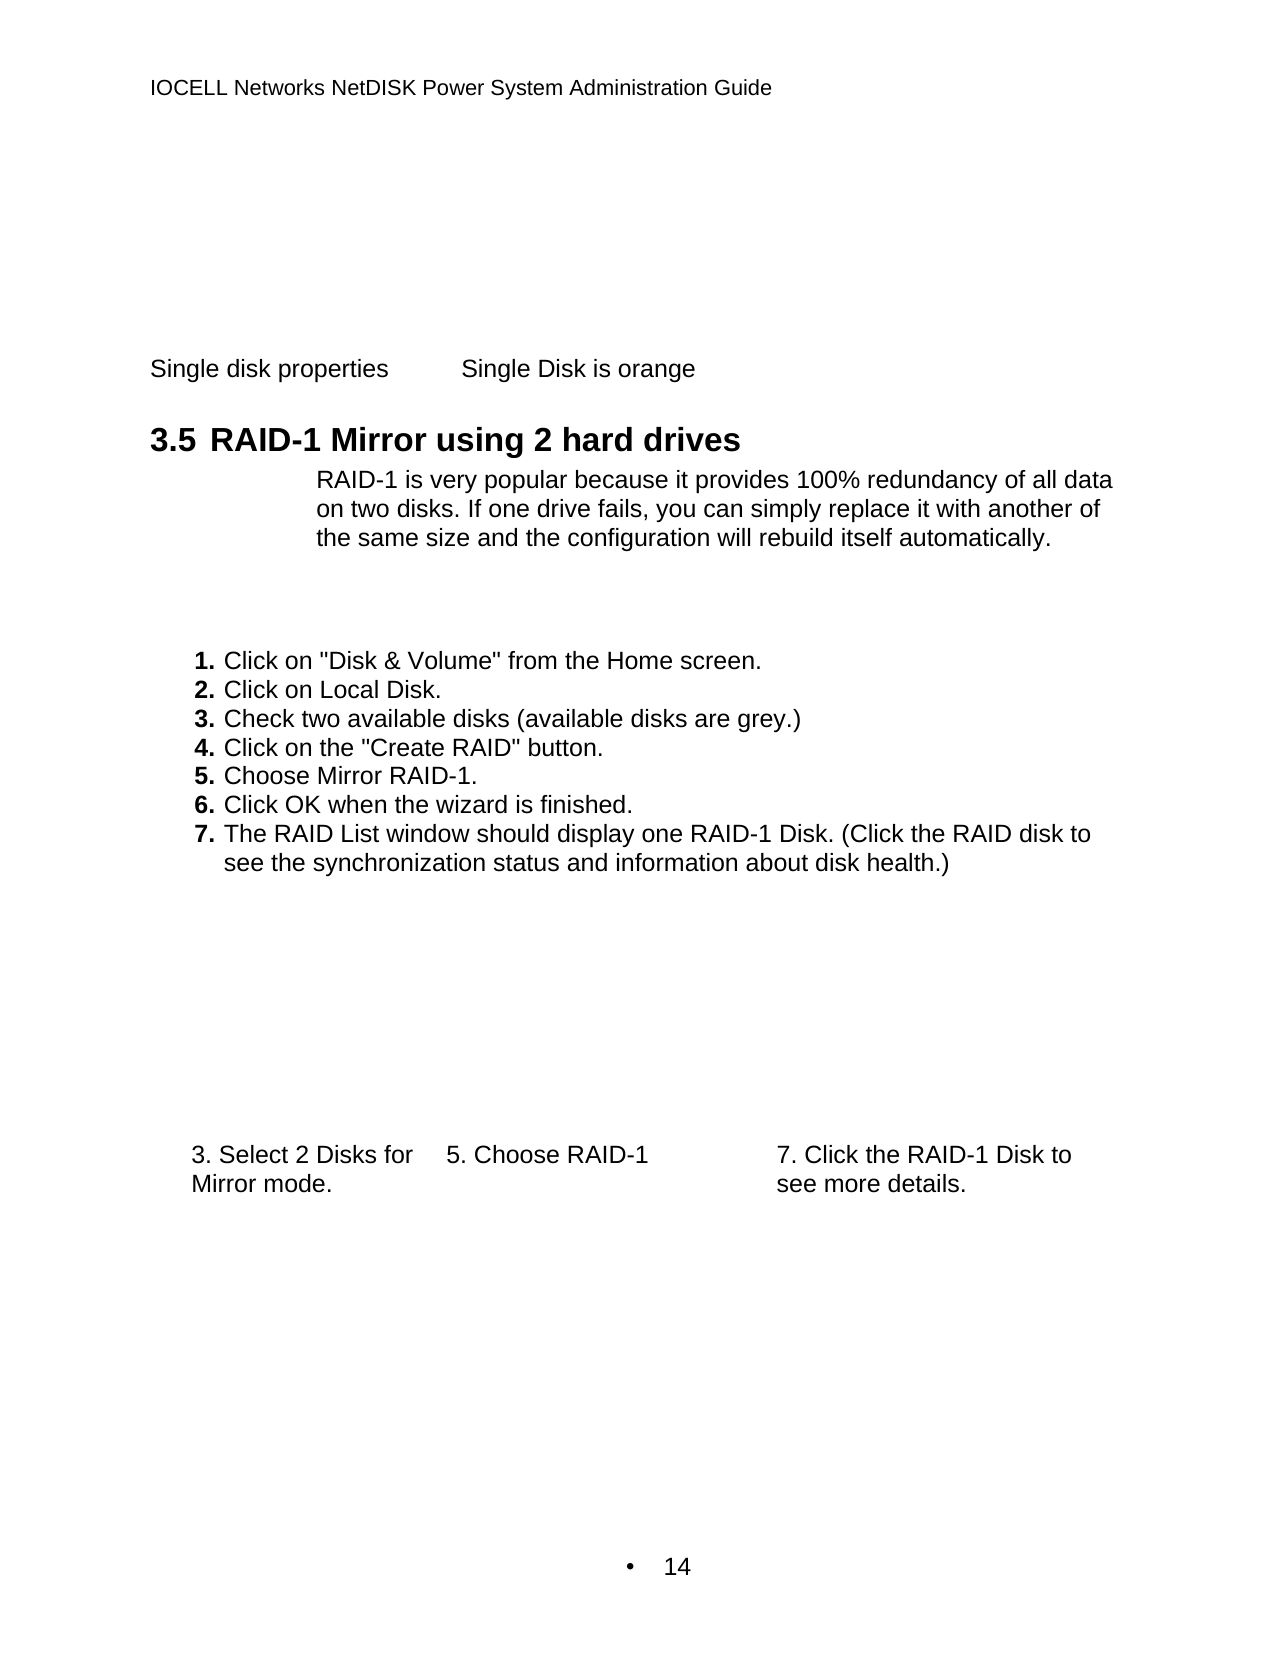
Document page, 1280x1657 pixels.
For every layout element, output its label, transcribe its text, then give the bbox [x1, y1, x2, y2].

list The RAID List window should display one RAID-1 Disk. (Click the RAID disk to see the synchronization status and information about disk health.) [194, 819, 1129, 876]
list Click OK when the wizard is finished. [194, 790, 1129, 819]
list Choose Mirror RAID-1. [194, 761, 1129, 790]
table_cell Single disk properties [150, 150, 405, 395]
table_header 3. Select 2 Disks for Mirror mode. [191, 949, 446, 1206]
table_cell [751, 150, 1129, 395]
table_header 7. Click the RAID-1 Disk to see more details. [776, 949, 1088, 1206]
list Click on "Disk & Volume" from the Home screen. [194, 646, 1129, 675]
text RAID-1 is very popular because it provides 100% redundancy of all data on two disks. If one drive fails, you can simply replace it with another of the same size and the configuration will rebuild itself automatically. [150, 465, 1129, 551]
list Check two available disks (available disks are grey.) [194, 704, 1129, 733]
table_header 5. Choose RAID-1 [446, 949, 776, 1206]
list Click on the "Create RAID" button. [194, 733, 1129, 761]
subtitle RAID-1 Mirror using 2 hard drives [150, 420, 1129, 459]
table_cell Single Disk is orange [405, 150, 751, 395]
list Click on Local Disk. [194, 675, 1129, 704]
